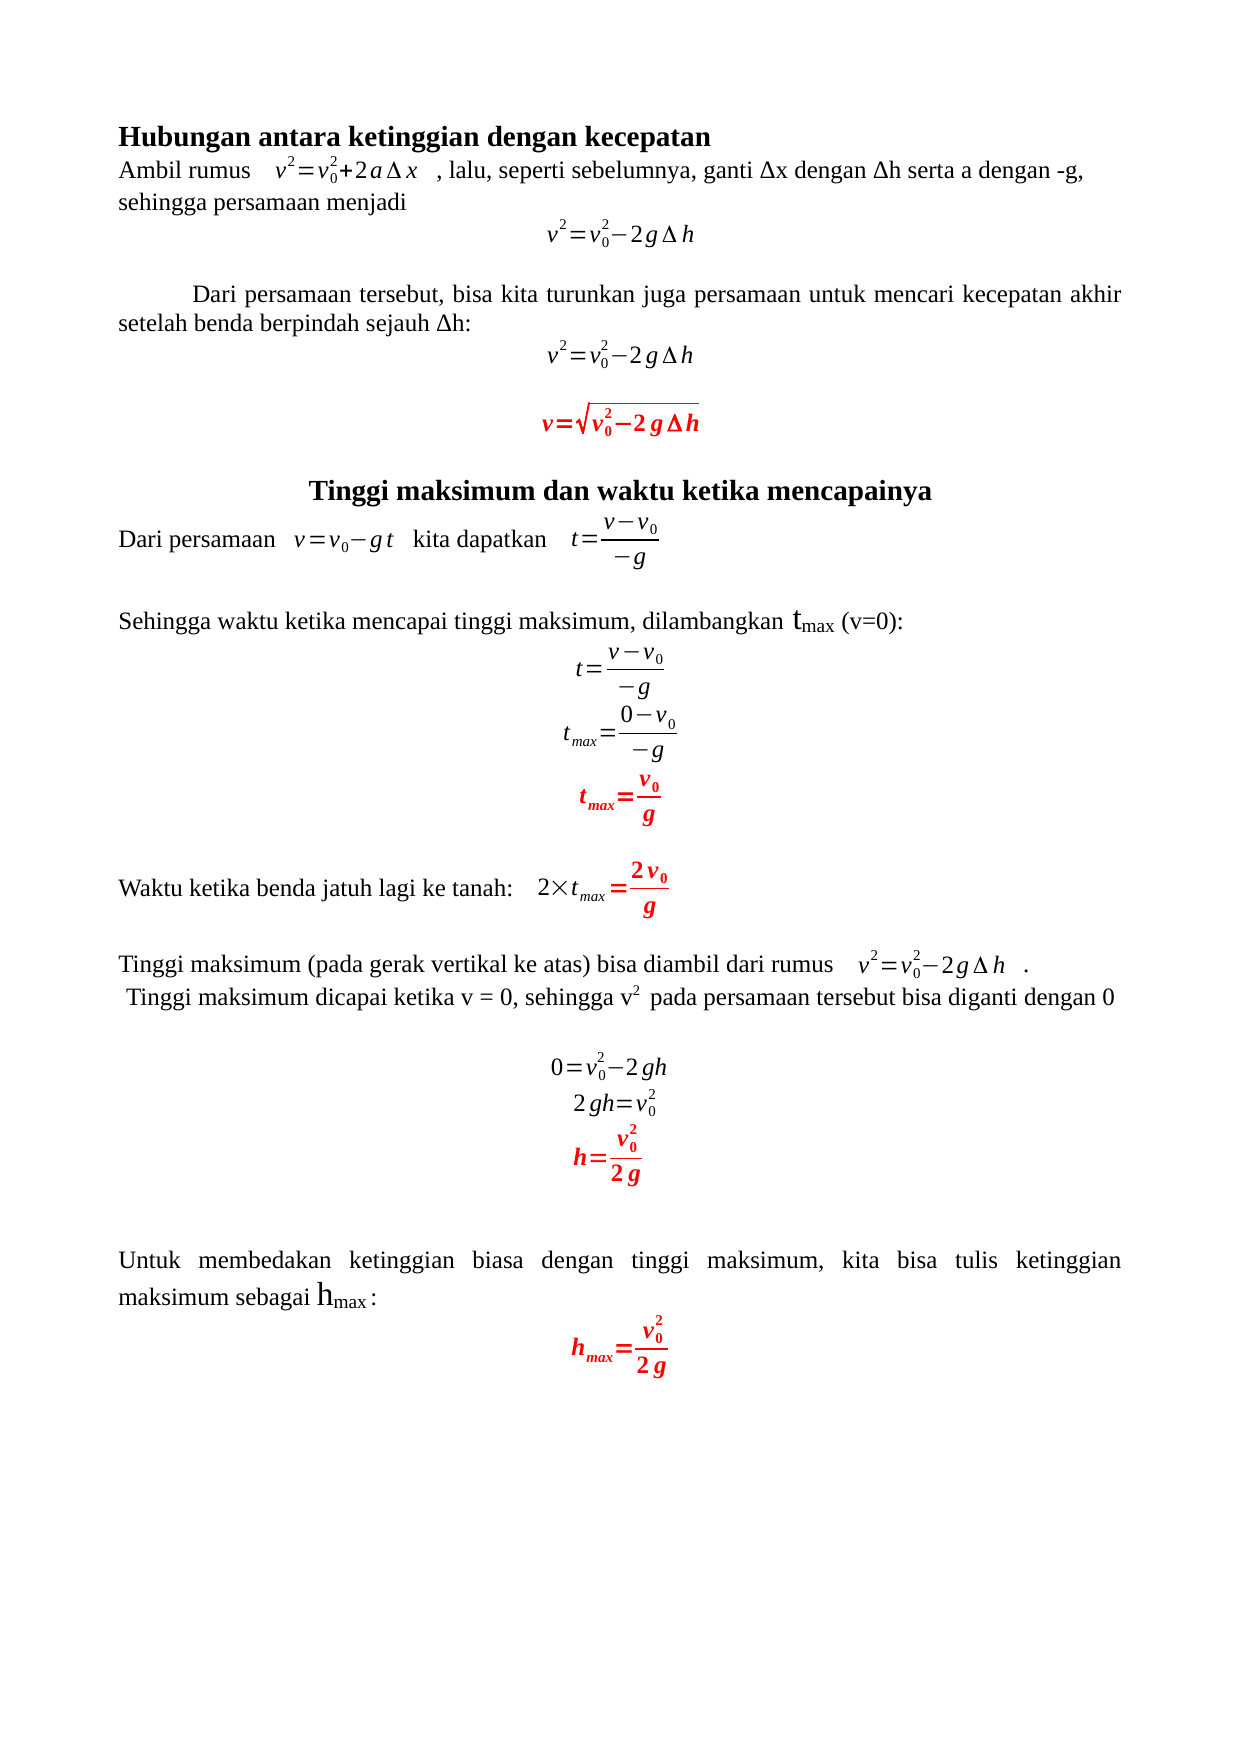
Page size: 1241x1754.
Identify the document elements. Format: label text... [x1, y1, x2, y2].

text Tinggi maksimum dicapai ketika v = 0, sehingga v2 pada persamaan tersebut bisa diganti dengan 0 [118, 982, 1122, 1011]
text Dari persamaan tersebut, bisa kita turunkan juga persamaan untuk mencari kecepatan akhir setelah benda berpindah sejauh Δh: [118, 279, 1122, 337]
text Waktu ketika benda jatuh lagi ke tanah: [118, 856, 1122, 918]
text Sehingga waktu ketika mencapai tinggi maksimum, dilambangkan tmax (v=0): [118, 598, 1122, 637]
text Tinggi maksimum (pada gerak vertikal ke atas) bisa diambil dari rumus . [118, 947, 1122, 982]
text Ambil rumus , lalu, seperti sebelumnya, ganti Δx dengan Δh serta a dengan -g, sehingga persamaan menjadi [118, 152, 1122, 216]
text Tinggi maksimum dan waktu ketika mencapainya [118, 473, 1122, 507]
text Hubungan antara ketinggian dengan kecepatan [118, 119, 1122, 152]
text Dari persamaankita dapatkan [118, 507, 1122, 569]
text Untuk membedakan ketinggian biasa dengan tinggi maksimum, kita bisa tulis ketinggian maksimum sebagai hmax : [118, 1245, 1122, 1312]
